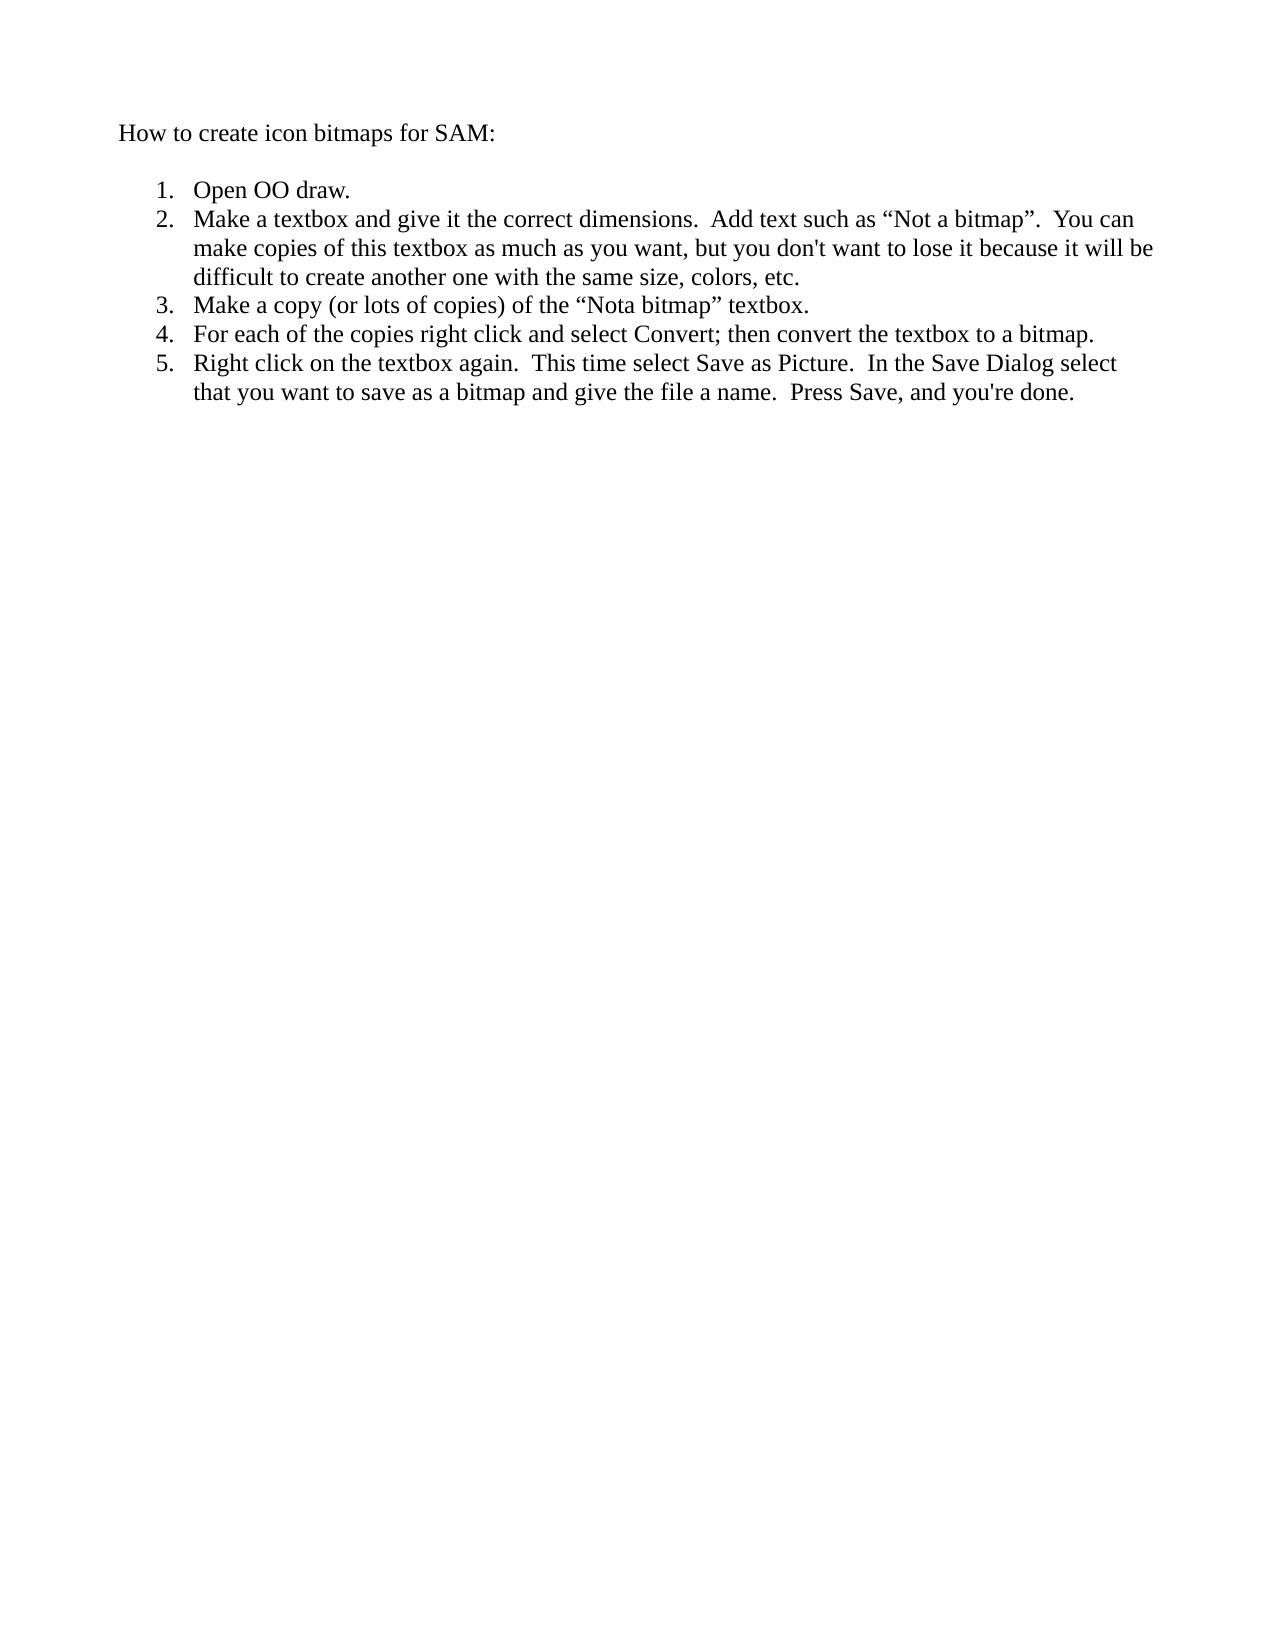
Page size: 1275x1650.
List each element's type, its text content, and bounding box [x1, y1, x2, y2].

list For each of the copies right click and select Convert; then convert the textbox to a bitmap. [156, 319, 1157, 348]
list Right click on the textbox again. This time select Save as Picture. In the Save Dialog select that you want to save as a bitmap and give the file a name. Press Save, and you're done. [156, 348, 1157, 406]
text How to create icon bitmaps for SAM: [118, 118, 1157, 147]
list Make a copy (or lots of copies) of the “Nota bitmap” textbox. [156, 291, 1157, 319]
list Open OO draw. [156, 176, 1157, 204]
list Make a textbox and give it the correct dimensions. Add text such as “Not a bitmap”. You can make copies of this textbox as much as you want, but you don't want to lose it because it will be difficult to create another one with the same size, colors, etc. [156, 204, 1157, 291]
